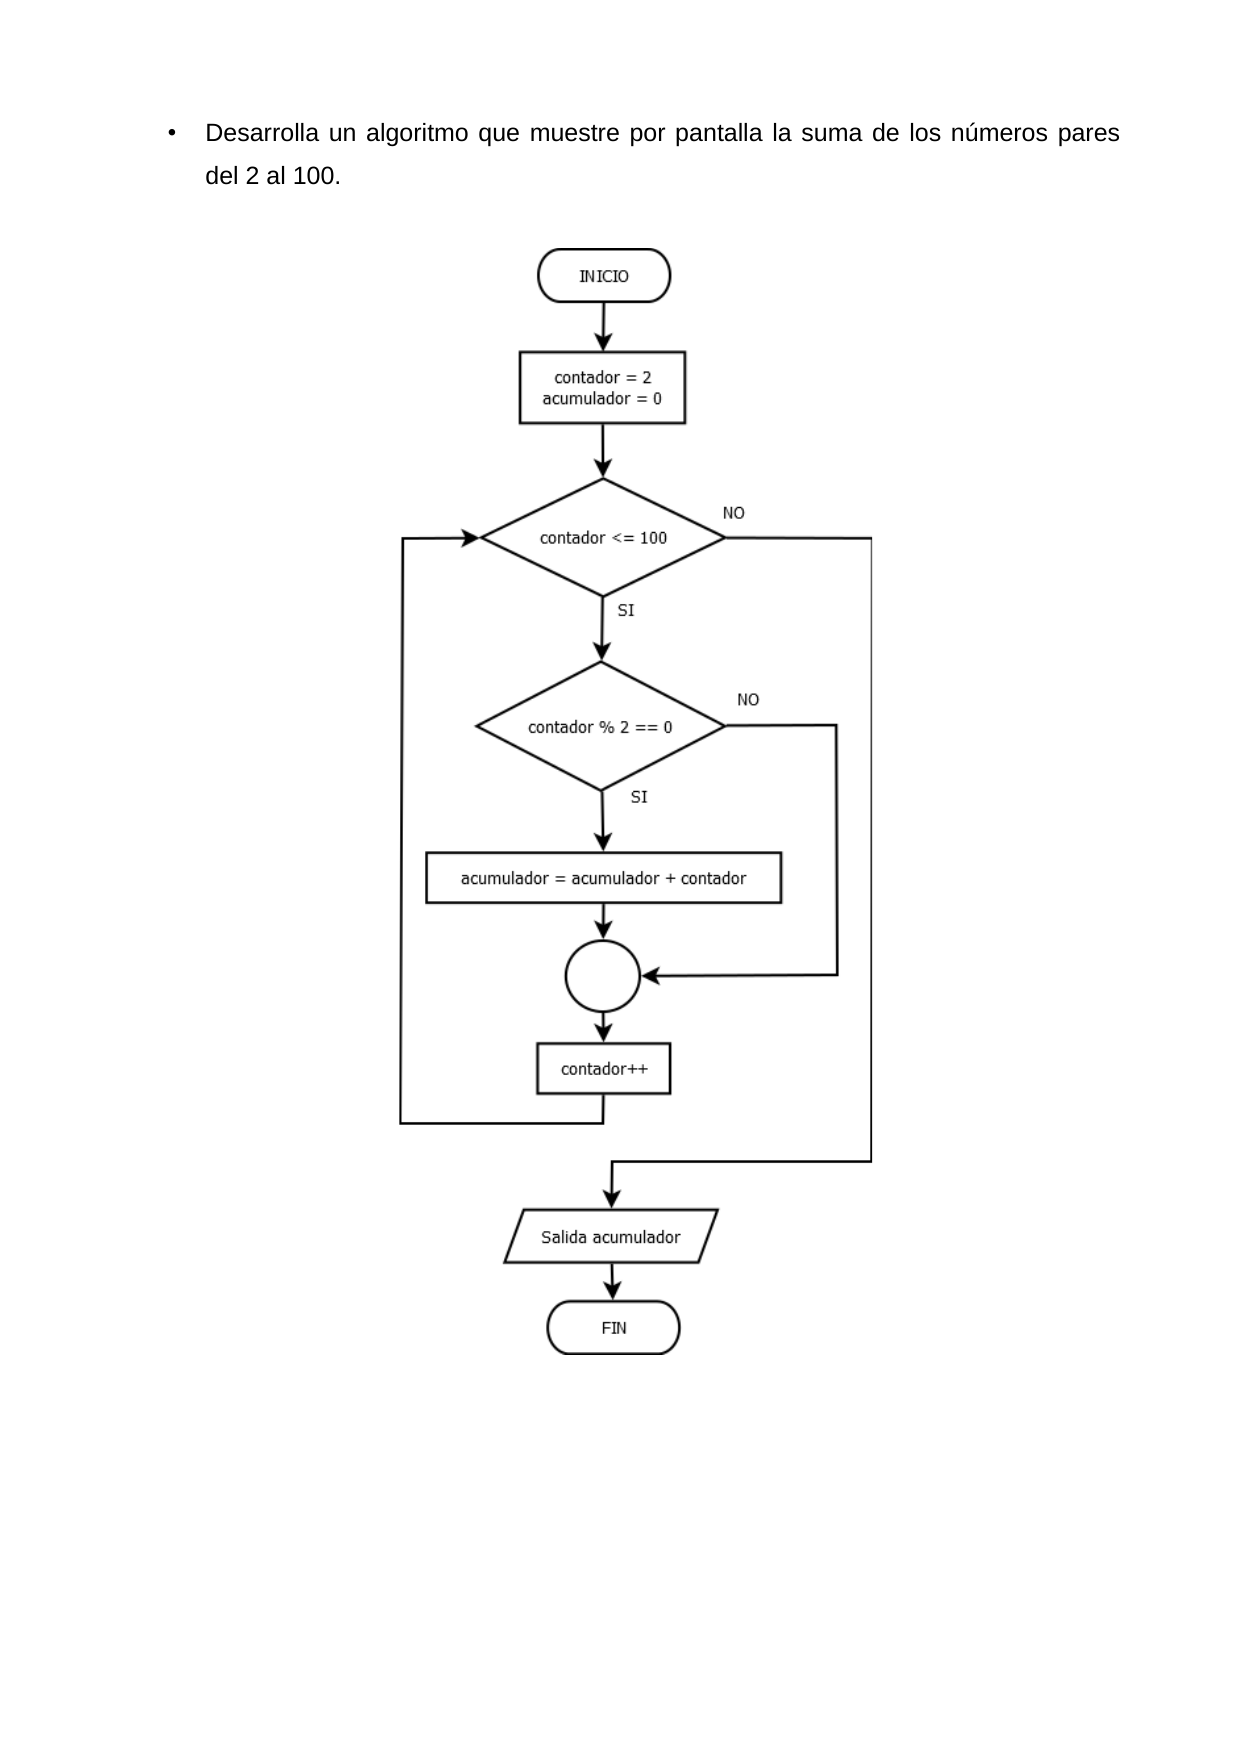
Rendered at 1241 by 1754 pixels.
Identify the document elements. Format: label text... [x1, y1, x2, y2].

list Desarrolla un algoritmo que muestre por pantalla la suma de los números pares del 2 al 100. [168, 118, 1122, 190]
picture [399, 248, 873, 1355]
